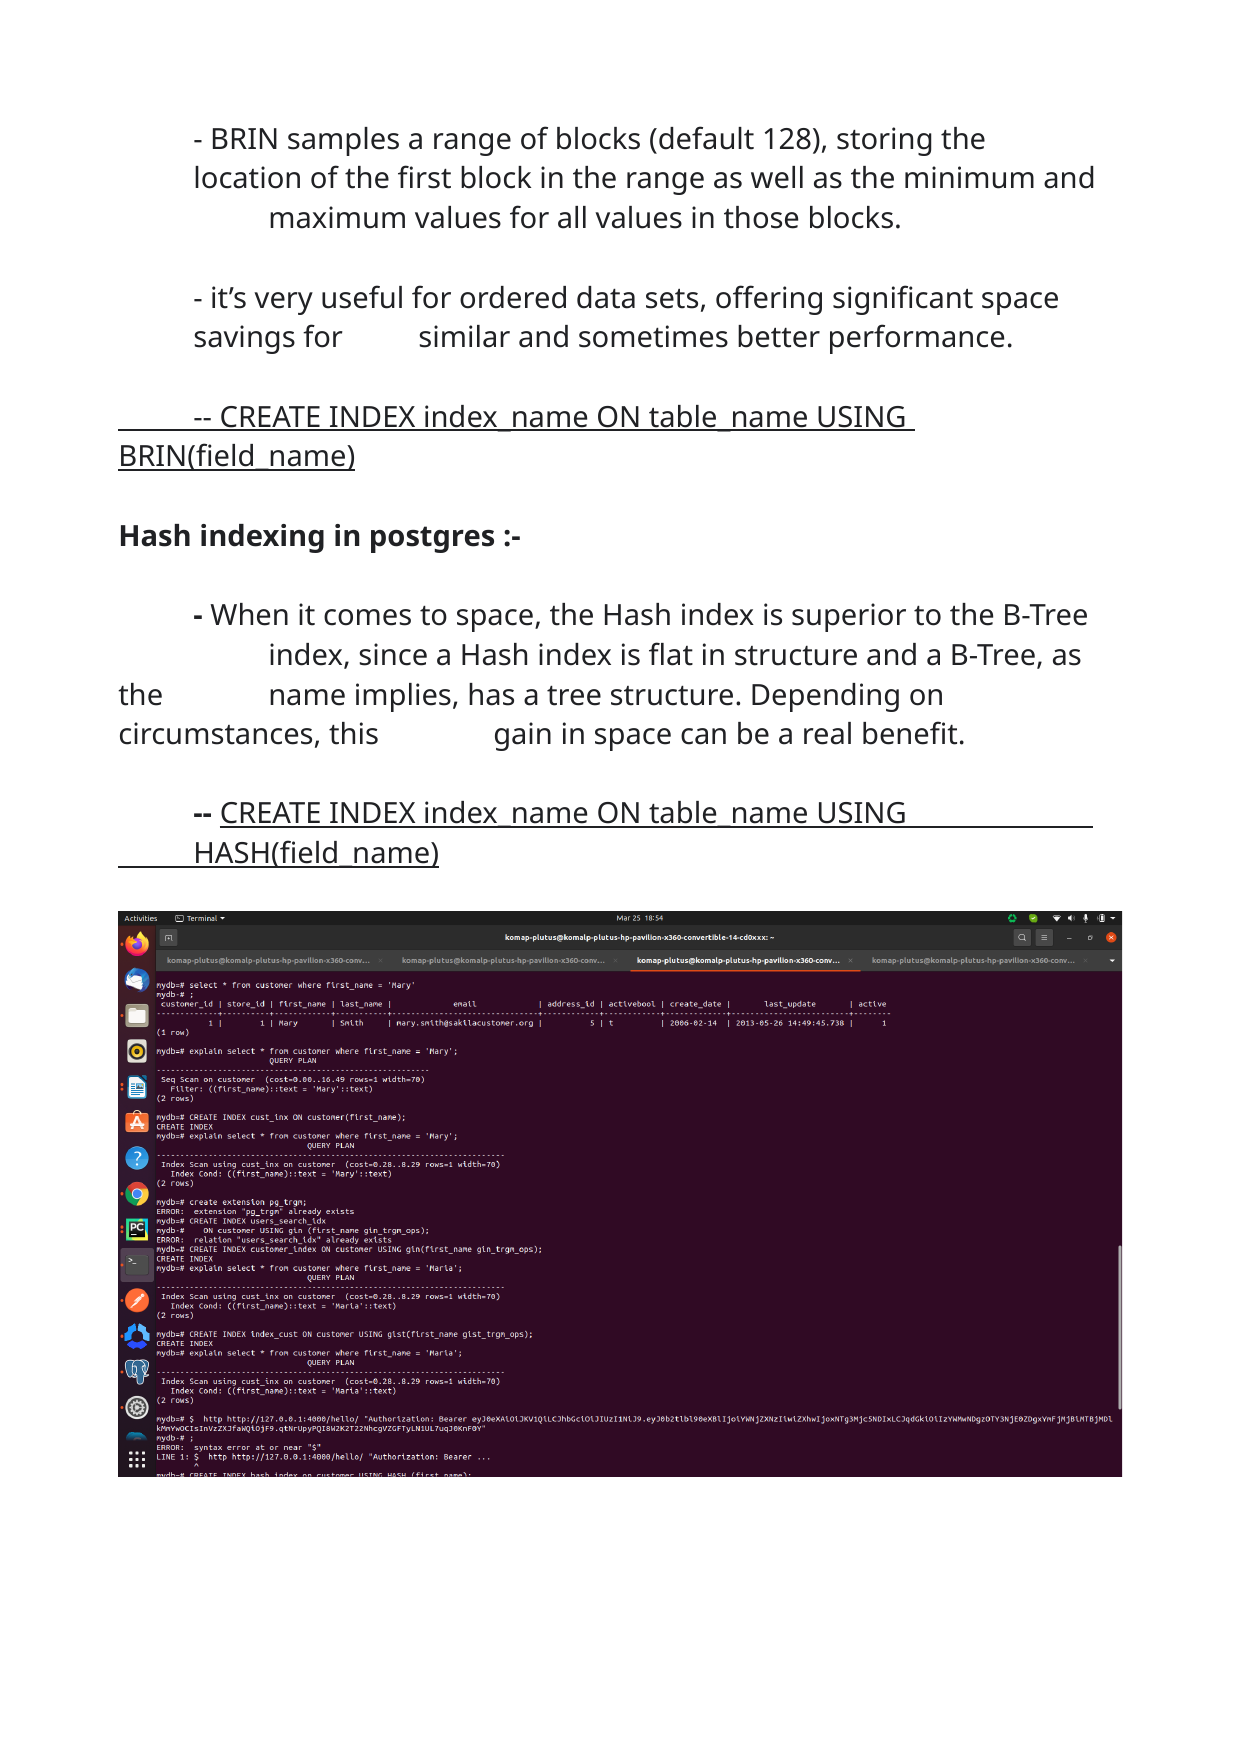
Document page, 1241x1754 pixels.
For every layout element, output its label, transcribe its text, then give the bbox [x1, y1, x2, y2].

text -- CREATE INDEX index_name ON table_name USING BRIN(field_name) [118, 396, 1122, 475]
text -- CREATE INDEX index_name ON table_name USING HASH(field_name) [118, 793, 1122, 872]
text - it’s very useful for ordered data sets, offering significant space savings for similar and sometimes better performance. [118, 277, 1122, 356]
picture [118, 911, 1123, 1477]
text Hash indexing in postgres :- [118, 515, 1122, 555]
text - When it comes to space, the Hash index is superior to the B-Tree index, since a Hash index is flat in structure and a B-Tree, as the name implies, has a tree structure. Depending on circumstances, this gain in space can be a real benefit. [118, 594, 1122, 753]
text - BRIN samples a range of blocks (default 128), storing the location of the first block in the range as well as the minimum and maximum values for all values in those blocks. [118, 118, 1122, 237]
